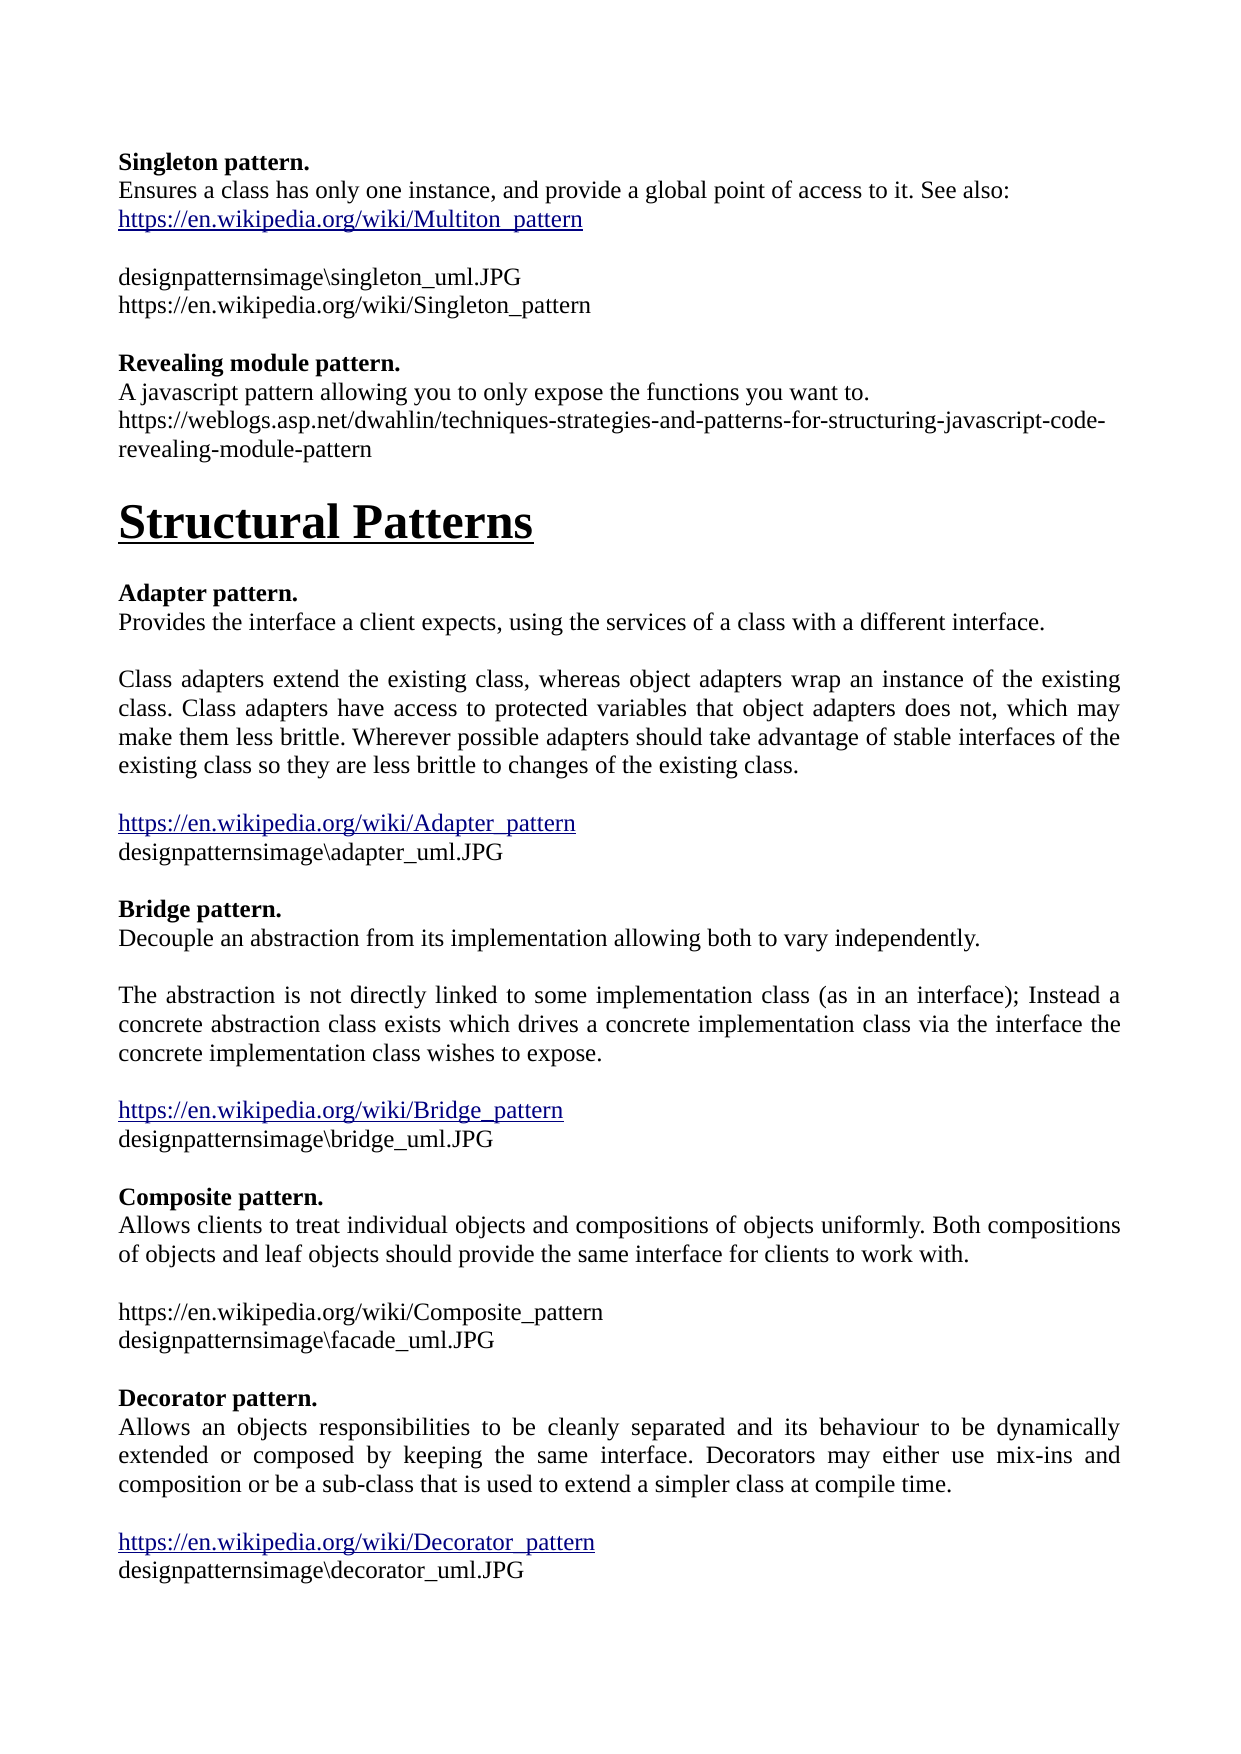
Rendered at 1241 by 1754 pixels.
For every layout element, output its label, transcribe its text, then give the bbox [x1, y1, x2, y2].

text designpatternsimage\adapter_uml.JPG [118, 837, 1122, 866]
text https://en.wikipedia.org/wiki/Composite_pattern [118, 1297, 1122, 1326]
text https://en.wikipedia.org/wiki/Adapter_pattern [118, 808, 1122, 837]
text designpatternsimage\bridge_uml.JPG [118, 1124, 1122, 1153]
text Adapter pattern. [118, 578, 1122, 607]
text designpatternsimage\singleton_uml.JPG [118, 262, 1122, 291]
text Class adapters extend the existing class, whereas object adapters wrap an instance of the existing class. Class adapters have access to protected variables that object adapters does not, which may make them less brittle. Wherever possible adapters should take advantage of stable interfaces of the existing class so they are less brittle to changes of the existing class. [118, 664, 1122, 779]
text https://en.wikipedia.org/wiki/Bridge_pattern [118, 1096, 1122, 1124]
text Revealing module pattern. [118, 348, 1122, 377]
text Decouple an abstraction from its implementation allowing both to vary independently. [118, 923, 1122, 952]
text https://en.wikipedia.org/wiki/Singleton_pattern [118, 291, 1122, 319]
text Composite pattern. [118, 1182, 1122, 1211]
text A javascript pattern allowing you to only expose the functions you want to. [118, 377, 1122, 406]
text Structural Patterns [118, 492, 1122, 549]
text Ensures a class has only one instance, and provide a global point of access to it. See also: https://en.wikipedia.org/wiki/Multiton_pattern [118, 176, 1122, 233]
text Singleton pattern. [118, 147, 1122, 176]
text Provides the interface a client expects, using the services of a class with a different interface. [118, 607, 1122, 636]
text https://weblogs.asp.net/dwahlin/techniques-strategies-and-patterns-for-structuring-javascript-code-revealing-module-pattern [118, 406, 1122, 463]
text https://en.wikipedia.org/wiki/Decorator_pattern [118, 1527, 1122, 1556]
text Bridge pattern. [118, 894, 1122, 923]
text Allows clients to treat individual objects and compositions of objects uniformly. Both compositions of objects and leaf objects should provide the same interface for clients to work with. [118, 1211, 1122, 1268]
text The abstraction is not directly linked to some implementation class (as in an interface); Instead a concrete abstraction class exists which drives a concrete implementation class via the interface the concrete implementation class wishes to expose. [118, 981, 1122, 1067]
text designpatternsimage\facade_uml.JPG [118, 1326, 1122, 1354]
text designpatternsimage\decorator_uml.JPG [118, 1556, 1122, 1584]
text Decorator pattern. [118, 1383, 1122, 1412]
text Allows an objects responsibilities to be cleanly separated and its behaviour to be dynamically extended or composed by keeping the same interface. Decorators may either use mix-ins and composition or be a sub-class that is used to extend a simpler class at compile time. [118, 1412, 1122, 1498]
